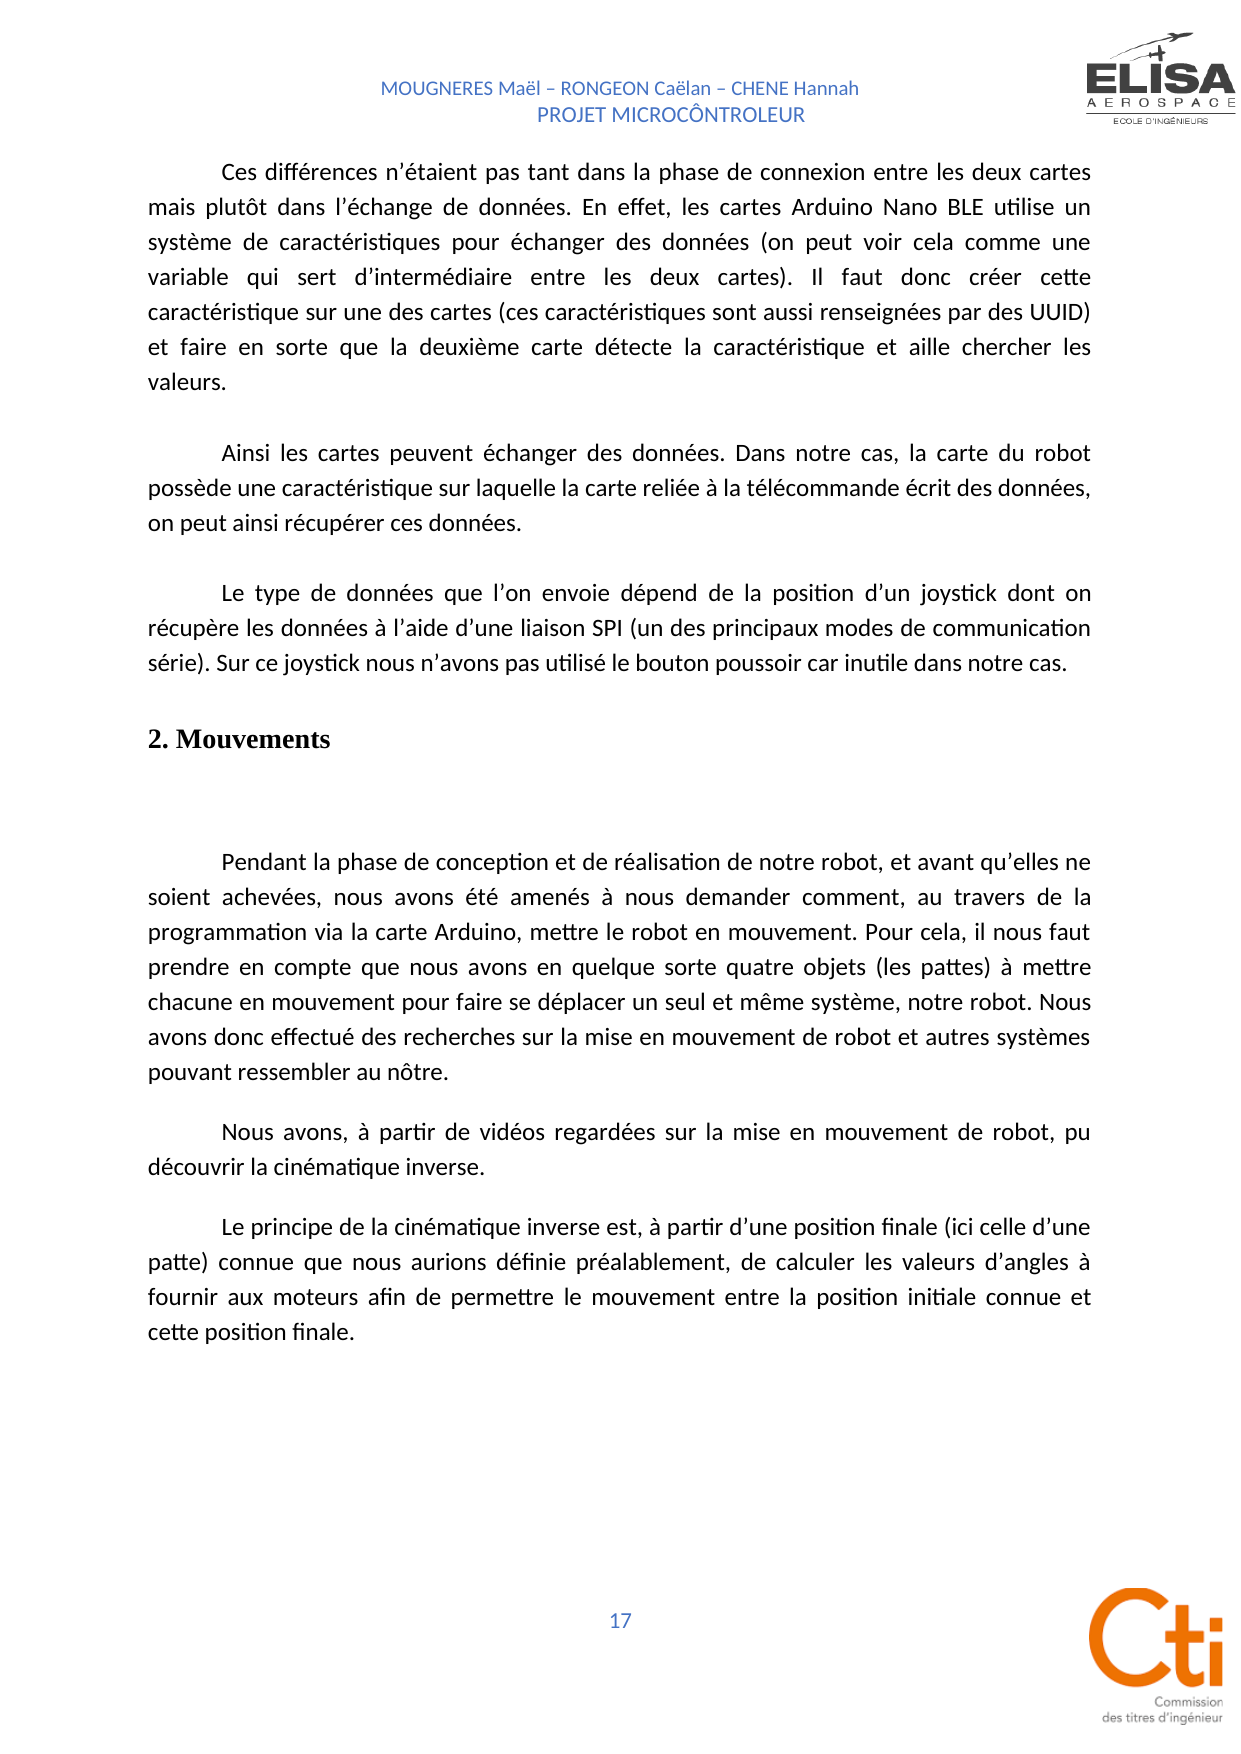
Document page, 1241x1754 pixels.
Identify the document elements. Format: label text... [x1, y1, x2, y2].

text Nous avons, à partir de vidéos regardées sur la mise en mouvement de robot, pu découvrir la cinématique inverse. [148, 1116, 1093, 1181]
text Pendant la phase de conception et de réalisation de notre robot, et avant qu’elles ne soient achevées, nous avons été amenés à nous demander comment, au travers de la programmation via la carte Arduino, mettre le robot en mouvement. Pour cela, il nous faut prendre en compte que nous avons en quelque sorte quatre objets (les pattes) à mettre chacune en mouvement pour faire se déplacer un seul et même système, notre robot. Nous avons donc effectué des recherches sur la mise en mouvement de robot et autres systèmes pouvant ressembler au nôtre. [148, 846, 1093, 1086]
text Le principe de la cinématique inverse est, à partir d’une position finale (ici celle d’une patte) connue que nous aurions définie préalablement, de calculer les valeurs d’angles à fournir aux moteurs afin de permettre le mouvement entre la position initiale connue et cette position finale. [148, 1211, 1093, 1347]
text Ces différences n’étaient pas tant dans la phase de connexion entre les deux cartes mais plutôt dans l’échange de données. En effet, les cartes Arduino Nano BLE utilise un système de caractéristiques pour échanger des données (on peut voir cela comme une variable qui sert d’intermédiaire entre les deux cartes). Il faut donc créer cette caractéristique sur une des cartes (ces caractéristiques sont aussi renseignées par des UUID) et faire en sorte que la deuxième carte détecte la caractéristique et aille chercher les valeurs. [148, 156, 1093, 397]
subtitle 2. Mouvements [148, 722, 1093, 754]
text Ainsi les cartes peuvent échanger des données. Dans notre cas, la carte du robot possède une caractéristique sur laquelle la carte reliée à la télécommande écrit des données, on peut ainsi récupérer ces données. [148, 437, 1093, 537]
text Le type de données que l’on envoie dépend de la position d’un joystick dont on récupère les données à l’aide d’une liaison SPI (un des principaux modes de communication série). Sur ce joystick nous n’avons pas utilisé le bouton poussoir car inutile dans notre cas. [148, 577, 1093, 678]
